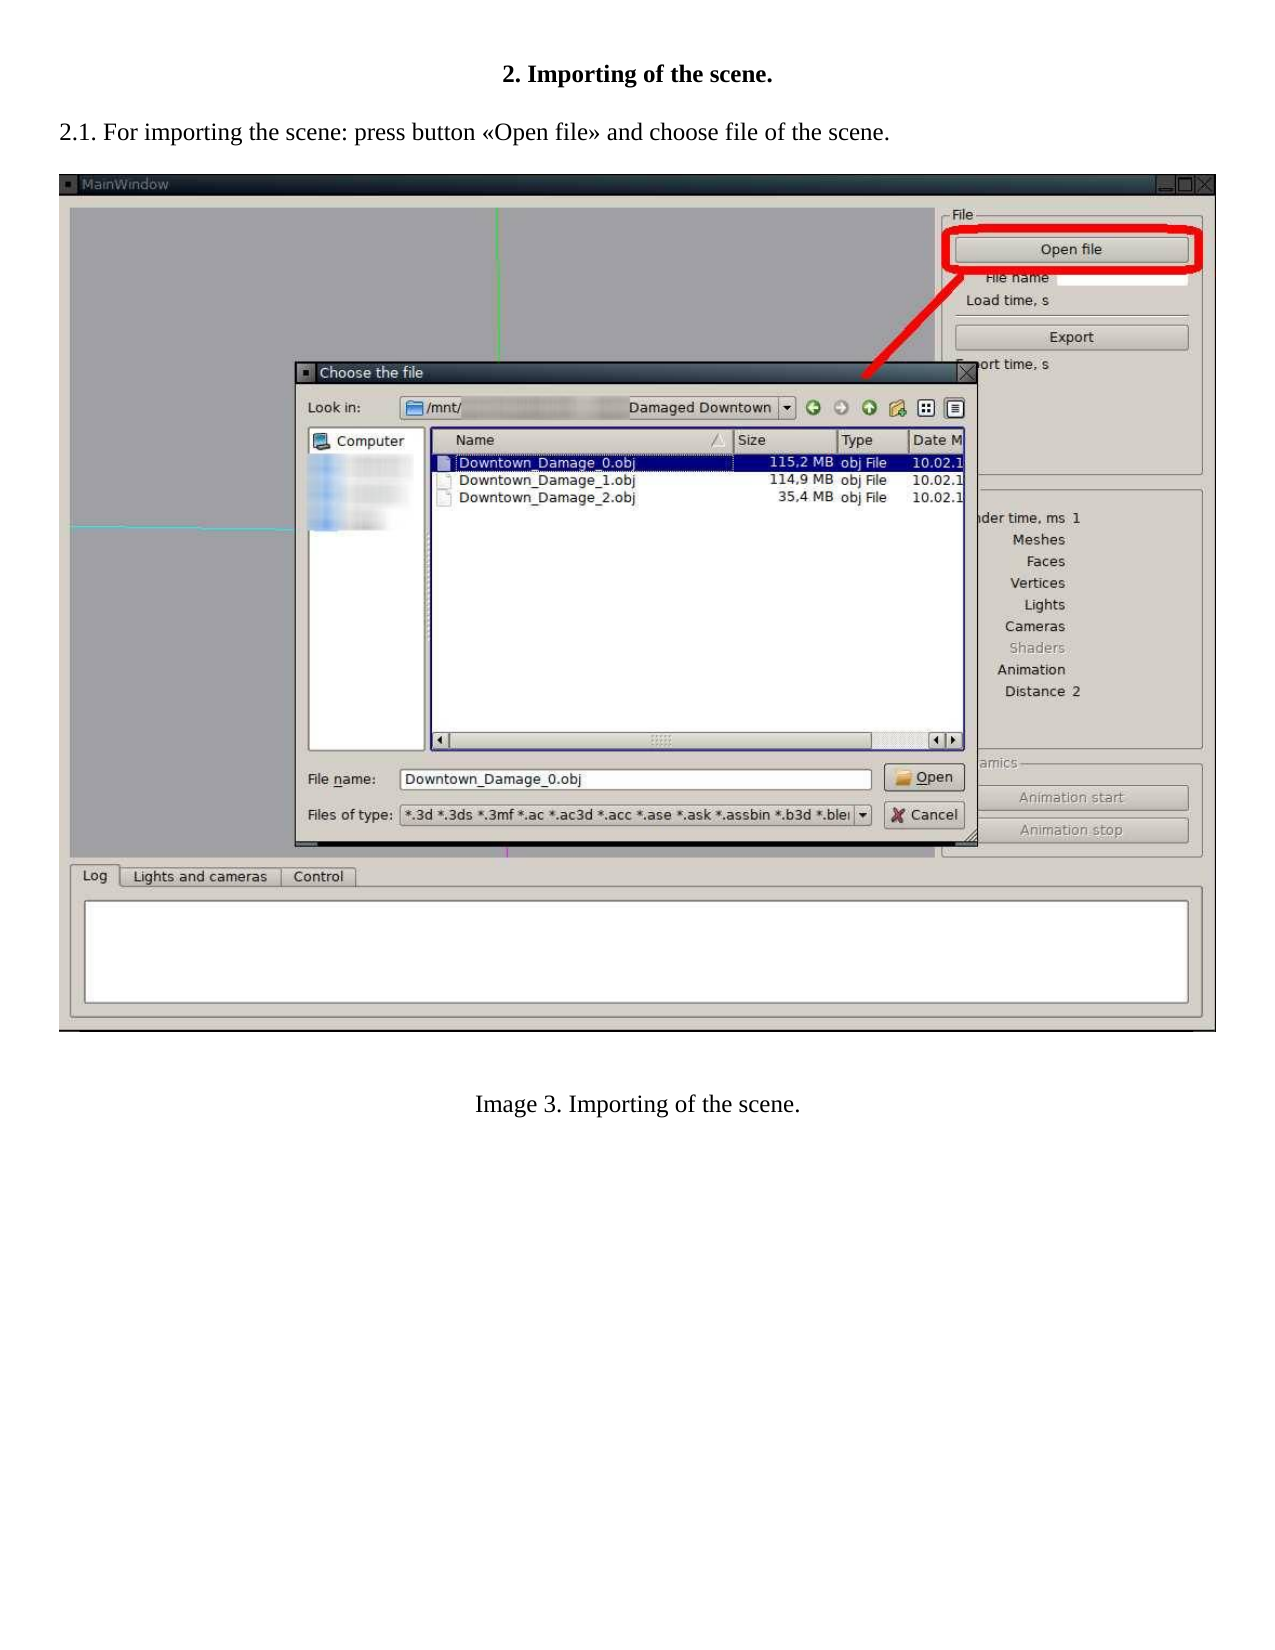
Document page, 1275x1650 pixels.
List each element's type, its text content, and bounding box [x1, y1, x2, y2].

text 2. Importing of the scene. [59, 59, 1216, 88]
picture [59, 174, 1216, 1032]
text 2.1. For importing the scene: press button «Open file» and choose file of the scene. [59, 117, 1216, 145]
text Image 3. Importing of the scene. [59, 1089, 1216, 1118]
